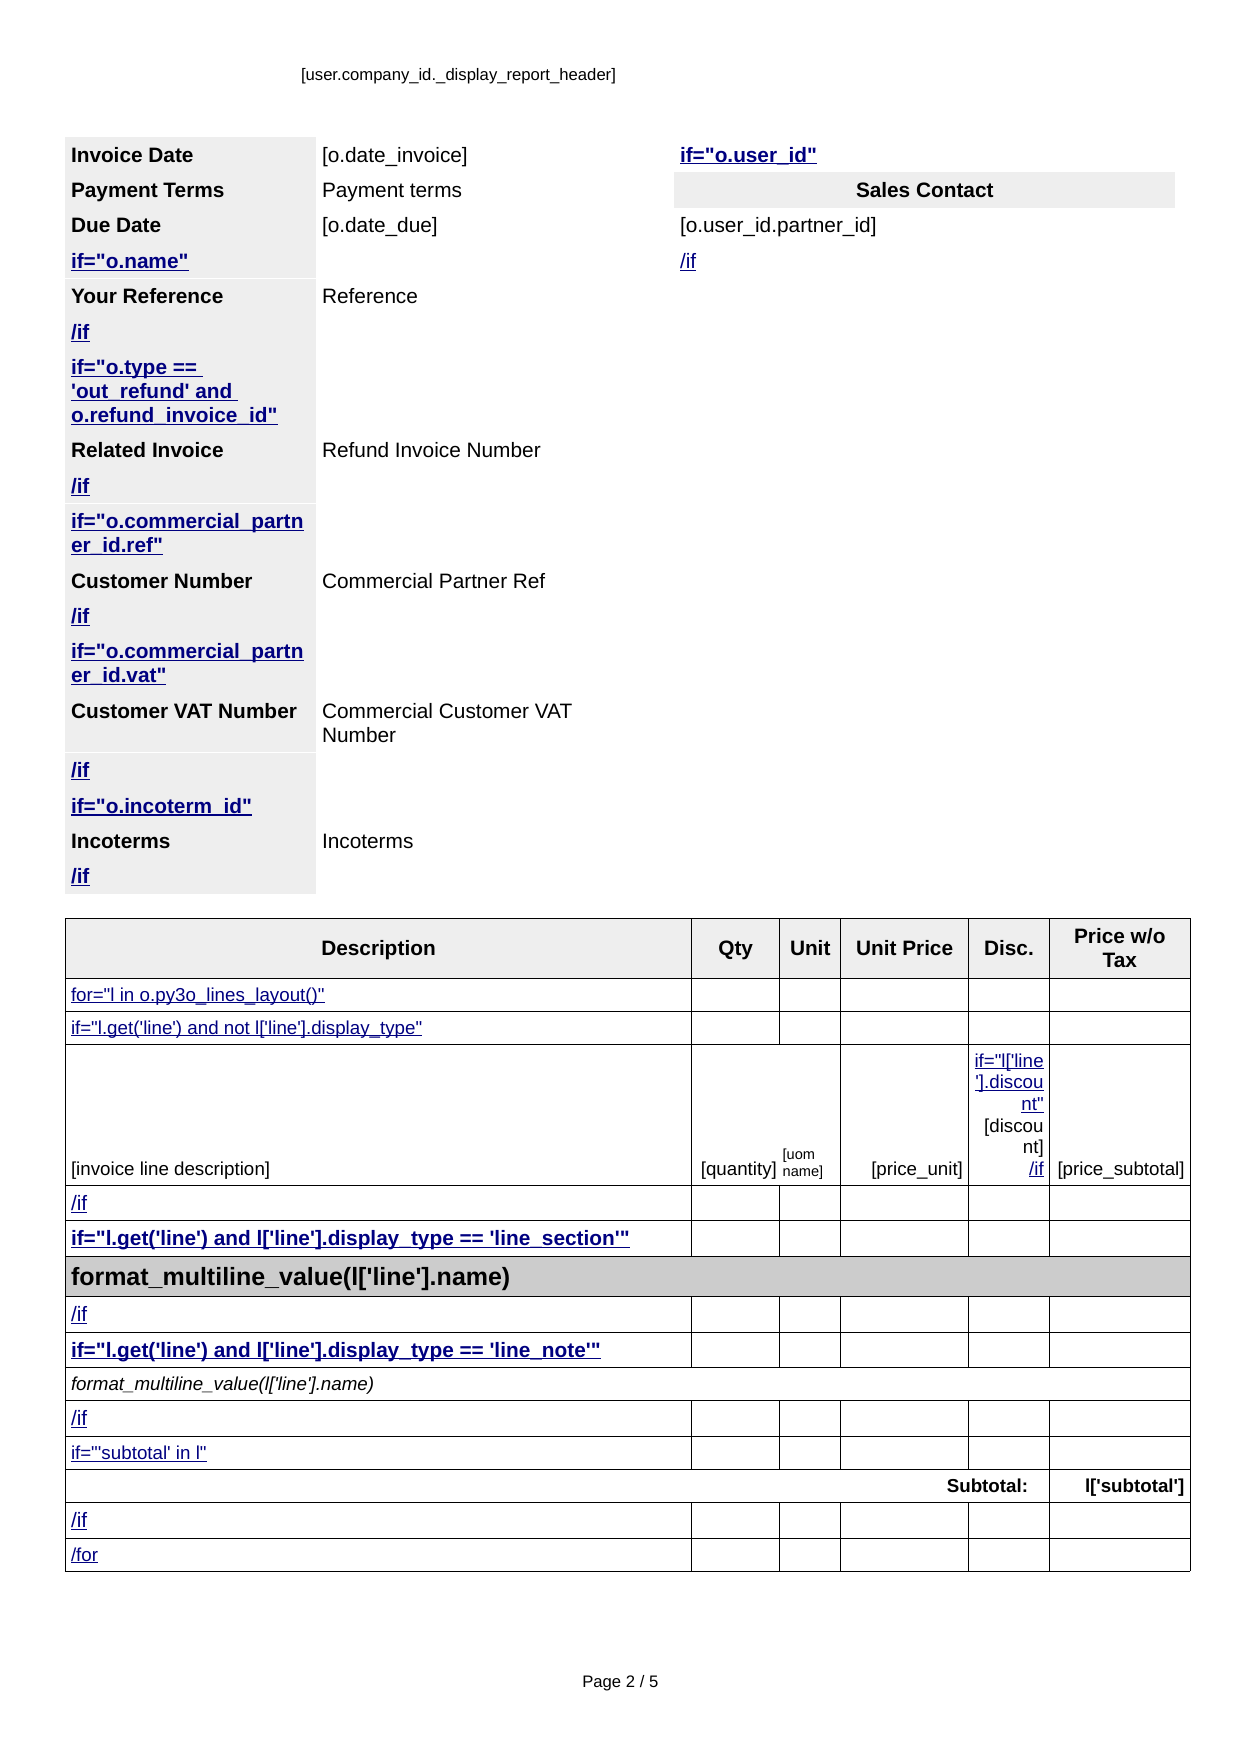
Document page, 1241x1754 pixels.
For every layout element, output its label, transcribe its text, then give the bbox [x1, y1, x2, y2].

table_cell format_multiline_value(l['line'].name) [66, 1368, 1190, 1400]
table_cell [692, 1012, 779, 1044]
table_cell [780, 1437, 840, 1469]
table_cell /if [674, 243, 1175, 278]
table_cell [1050, 1221, 1190, 1256]
table_cell [price_subtotal] [1050, 1045, 1190, 1185]
table_cell [316, 243, 608, 278]
table_cell Due Date [65, 208, 316, 243]
table_cell Reference [316, 279, 608, 314]
table_cell [841, 1503, 968, 1538]
table_header Unit Price [841, 919, 968, 978]
table_cell [692, 1333, 779, 1367]
table_header [608, 137, 674, 894]
table_cell /if [66, 1186, 691, 1220]
table_cell [780, 1297, 840, 1332]
table_cell [841, 1401, 968, 1436]
table_cell [969, 1186, 1049, 1220]
table_cell Related Invoice [65, 433, 316, 468]
table_header Invoice Date [65, 137, 316, 172]
table_cell [780, 979, 840, 1011]
table_cell [969, 1401, 1049, 1436]
table_cell [o.date_due] [316, 208, 608, 243]
table_cell [316, 349, 608, 433]
table_cell if="l.get('line') and not l['line'].display_type" [66, 1012, 691, 1044]
table_cell Customer Number [65, 563, 316, 598]
table_cell [1050, 979, 1190, 1011]
table_cell [316, 314, 608, 349]
table_cell /for [66, 1539, 691, 1571]
table_header Description [66, 919, 691, 978]
table_cell [841, 1012, 968, 1044]
table_cell [692, 1539, 779, 1571]
table_cell if="o.name" [65, 243, 316, 278]
table_cell [969, 1297, 1049, 1332]
table_cell [price_unit] [841, 1045, 968, 1185]
table_cell [780, 1401, 840, 1436]
table_cell /if [66, 1503, 691, 1538]
table_cell [969, 1012, 1049, 1044]
table_cell [1050, 1333, 1190, 1367]
table_cell for="l in o.py3o_lines_layout()" [66, 979, 691, 1011]
table_cell [841, 1539, 968, 1571]
table_header if="o.user_id" [674, 137, 1175, 172]
table_cell [780, 1186, 840, 1220]
table_header Disc. [969, 919, 1049, 978]
table_cell l['subtotal'] [1050, 1470, 1190, 1502]
table_cell /if [66, 1401, 691, 1436]
table_cell Commercial Customer VAT Number [316, 693, 608, 752]
table_cell [969, 979, 1049, 1011]
table_cell [316, 598, 608, 634]
table_cell [969, 1437, 1049, 1469]
table_cell [1050, 1401, 1190, 1436]
table_cell Payment terms [316, 172, 608, 208]
table_cell Subtotal: [66, 1470, 1049, 1502]
table_cell [841, 979, 968, 1011]
table_cell [1050, 1186, 1190, 1220]
table_header [674, 278, 1175, 894]
table_cell [uom name] [780, 1045, 840, 1185]
table_cell [692, 1503, 779, 1538]
table_cell /if [65, 859, 316, 894]
table_cell Customer VAT Number [65, 693, 316, 752]
table_cell [invoice line description] [66, 1045, 691, 1185]
table_cell Sales Contact [674, 172, 1175, 208]
table_cell [692, 1437, 779, 1469]
table_header [o.date_invoice] [316, 137, 608, 172]
table_cell if="l['line'].discount" [discount] /if [969, 1045, 1049, 1185]
table_cell if="o.incoterm_id" [65, 788, 316, 823]
table_cell [316, 788, 608, 823]
table_cell [780, 1539, 840, 1571]
table_cell if="o.commercial_partner_id.ref" [65, 504, 316, 563]
table_cell [841, 1186, 968, 1220]
table_cell if="l.get('line') and l['line'].display_type == 'line_note'" [66, 1333, 691, 1367]
table_cell [1050, 1503, 1190, 1538]
table_cell Incoterms [316, 823, 608, 859]
table_header Price w/o Tax [1050, 919, 1190, 978]
table_cell [1050, 1297, 1190, 1332]
table_header Unit [780, 919, 840, 978]
table_cell [969, 1221, 1049, 1256]
table_cell /if [65, 598, 316, 634]
table_cell [quantity] [692, 1045, 779, 1185]
table_cell Your Reference [65, 279, 316, 314]
table_cell [841, 1437, 968, 1469]
table_cell [692, 1221, 779, 1256]
table_cell [969, 1539, 1049, 1571]
table_cell [1050, 1539, 1190, 1571]
table_cell [316, 504, 608, 563]
table_cell /if [66, 1297, 691, 1332]
table_cell [780, 1333, 840, 1367]
table_cell /if [65, 468, 316, 503]
table_cell [780, 1221, 840, 1256]
table_cell [692, 979, 779, 1011]
table_cell [1050, 1012, 1190, 1044]
table_cell if="o.type == 'out_refund' and o.refund_invoice_id" [65, 349, 316, 433]
table_header Qty [692, 919, 779, 978]
table_cell [780, 1503, 840, 1538]
table_cell [316, 468, 608, 503]
table_cell if="'subtotal' in l" [66, 1437, 691, 1469]
table_cell [316, 753, 608, 788]
table_cell Incoterms [65, 823, 316, 859]
table_cell [969, 1333, 1049, 1367]
table_cell [780, 1012, 840, 1044]
table_cell [969, 1503, 1049, 1538]
table_cell /if [65, 753, 316, 788]
table_cell format_multiline_value(l['line'].name) [66, 1257, 1190, 1296]
table_cell if="l.get('line') and l['line'].display_type == 'line_section'" [66, 1221, 691, 1256]
table_cell [o.user_id.partner_id] [674, 208, 1175, 243]
table_cell [692, 1297, 779, 1332]
table_cell if="o.commercial_partner_id.vat" [65, 634, 316, 693]
table_cell [316, 634, 608, 693]
table_cell /if [65, 314, 316, 349]
table_cell [692, 1401, 779, 1436]
table_cell [841, 1297, 968, 1332]
table_cell [316, 859, 608, 894]
table_cell [841, 1221, 968, 1256]
table_cell Refund Invoice Number [316, 433, 608, 468]
table_cell [841, 1333, 968, 1367]
table_cell [692, 1186, 779, 1220]
table_cell [1050, 1437, 1190, 1469]
table_cell Payment Terms [65, 172, 316, 208]
table_cell Commercial Partner Ref [316, 563, 608, 598]
